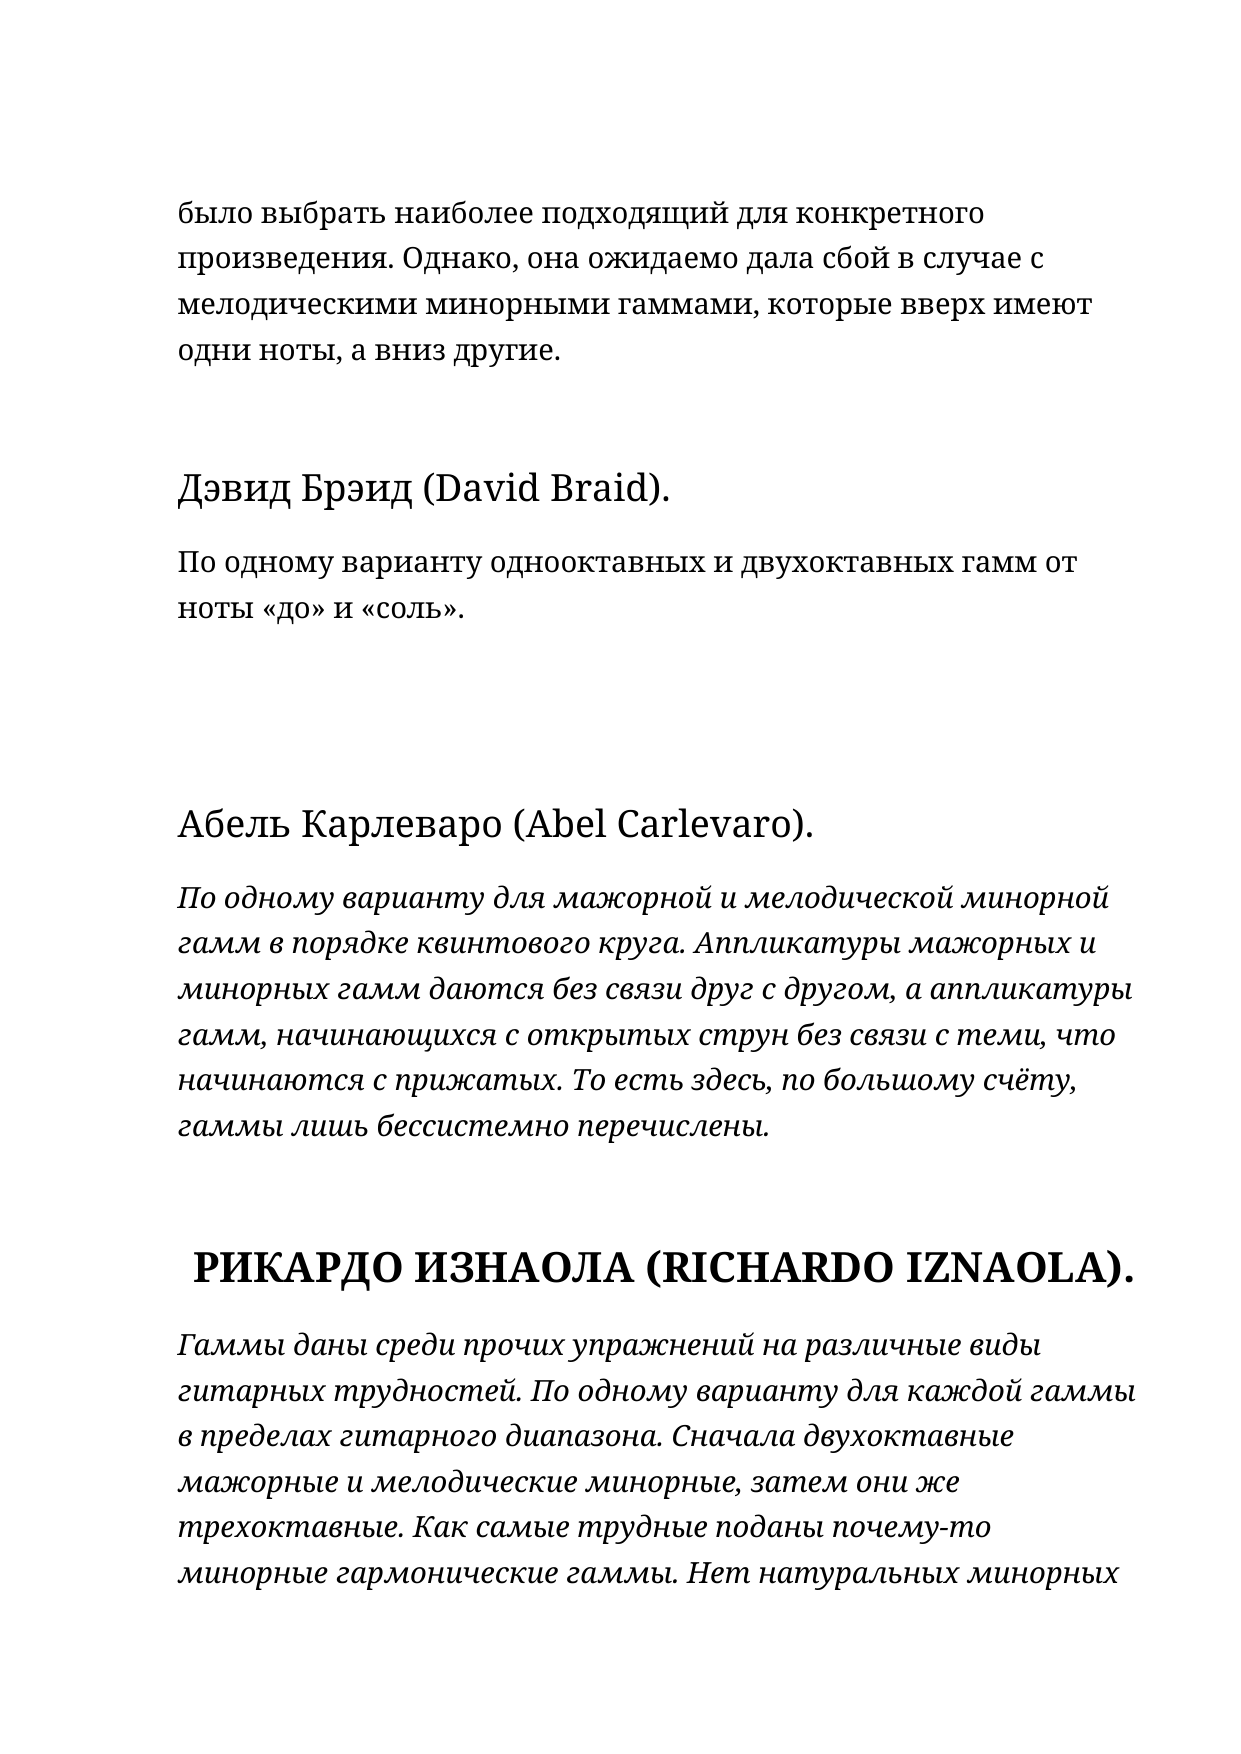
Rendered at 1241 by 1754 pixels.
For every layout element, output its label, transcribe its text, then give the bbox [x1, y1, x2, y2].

text Гаммы даны среди прочих упражнений на различные виды гитарных трудностей. По одному варианту для каждой гаммы в пределах гитарного диапазона. Сначала двухоктавные мажорные и мелодические минорные, затем они же трехоктавные. Как самые трудные поданы почему-то минорные гармонические гаммы. Нет натуральных минорных [177, 1324, 1152, 1592]
text было выбрать наиболее подходящий для конкретного произведения. Однако, она ожидаемо дала сбой в случае с мелодическими минорными гаммами, которые вверх имеют одни ноты, а вниз другие. [177, 192, 1152, 368]
text По одному варианту для мажорной и мелодической минорной гамм в порядке квинтового круга. Аппликатуры мажорных и минорных гамм даются без связи друг с другом, а аппликатуры гамм, начинающихся с открытых струн без связи с теми, что начинаются с прижатых. То есть здесь, по большому счёту, гаммы лишь бессистемно перечислены. [177, 877, 1152, 1145]
text Абель Карлеваро (Abel Carlevaro). [177, 798, 1152, 849]
subtitle Рикардо Изнаола (Richardo Iznaola). [177, 1238, 1152, 1295]
text Дэвид Брэид (David Braid). [177, 462, 1152, 513]
text По одному варианту однооктавных и двухоктавных гамм от ноты «до» и «соль». [177, 541, 1152, 627]
